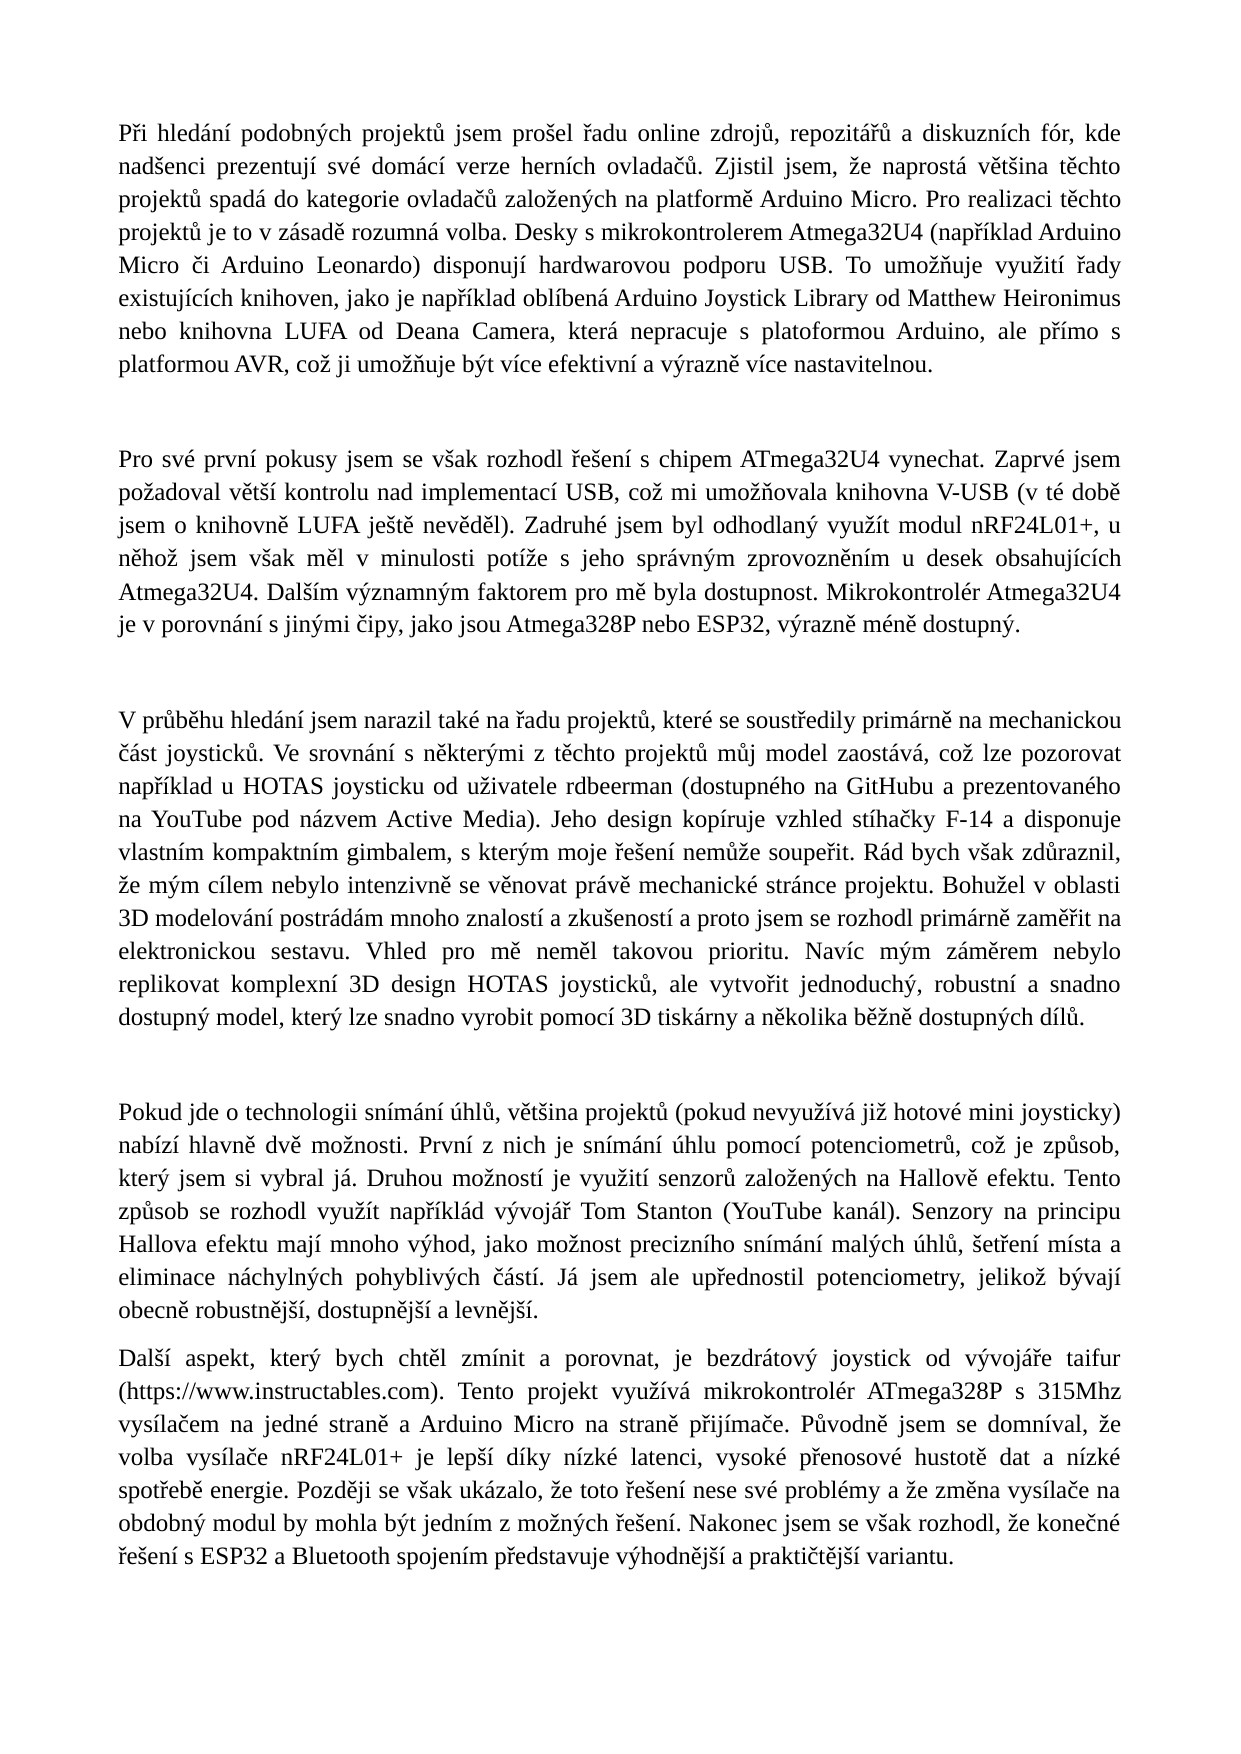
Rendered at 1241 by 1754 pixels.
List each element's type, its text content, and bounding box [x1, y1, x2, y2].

text Při hledání podobných projektů jsem prošel řadu online zdrojů, repozitářů a diskuzních fór, kde nadšenci prezentují své domácí verze herních ovladačů. Zjistil jsem, že naprostá většina těchto projektů spadá do kategorie ovladačů založených na platformě Arduino Micro. Pro realizaci těchto projektů je to v zásadě rozumná volba. Desky s mikrokontrolerem Atmega32U4 (například Arduino Micro či Arduino Leonardo) disponují hardwarovou podporu USB. To umožňuje využití řady existujících knihoven, jako je například oblíbená Arduino Joystick Library od Matthew Heironimus nebo knihovna LUFA od Deana Camera, která nepracuje s platoformou Arduino, ale přímo s platformou AVR, což ji umožňuje být více efektivní a výrazně více nastavitelnou. [118, 118, 1122, 378]
text Pro své první pokusy jsem se však rozhodl řešení s chipem ATmega32U4 vynechat. Zaprvé jsem požadoval větší kontrolu nad implementací USB, což mi umožňovala knihovna V-USB (v té době jsem o knihovně LUFA ještě nevěděl). Zadruhé jsem byl odhodlaný využít modul nRF24L01+, u něhož jsem však měl v minulosti potíže s jeho správným zprovozněním u desek obsahujících Atmega32U4. Dalším významným faktorem pro mě byla dostupnost. Mikrokontrolér Atmega32U4 je v porovnání s jinými čipy, jako jsou Atmega328P nebo ESP32, výrazně méně dostupný. [118, 444, 1122, 638]
text Další aspekt, který bych chtěl zmínit a porovnat, je bezdrátový joystick od vývojáře taifur (https://www.instructables.com). Tento projekt využívá mikrokontrolér ATmega328P s 315Mhz vysílačem na jedné straně a Arduino Micro na straně přijímače. Původně jsem se domníval, že volba vysílače nRF24L01+ je lepší díky nízké latenci, vysoké přenosové hustotě dat a nízké spotřebě energie. Později se však ukázalo, že toto řešení nese své problémy a že změna vysílače na obdobný modul by mohla být jedním z možných řešení. Nakonec jsem se však rozhodl, že konečné řešení s ESP32 a Bluetooth spojením představuje výhodnější a praktičtější variantu. [118, 1343, 1122, 1570]
text Pokud jde o technologii snímání úhlů, většina projektů (pokud nevyužívá již hotové mini joysticky) nabízí hlavně dvě možnosti. První z nich je snímání úhlu pomocí potenciometrů, což je způsob, který jsem si vybral já. Druhou možností je využití senzorů založených na Hallově efektu. Tento způsob se rozhodl využít napříklád vývojář Tom Stanton (YouTube kanál). Senzory na principu Hallova efektu mají mnoho výhod, jako možnost precizního snímání malých úhlů, šetření místa a eliminace náchylných pohyblivých částí. Já jsem ale upřednostil potenciometry, jelikož bývají obecně robustnější, dostupnější a levnější. [118, 1097, 1122, 1324]
text V průběhu hledání jsem narazil také na řadu projektů, které se soustředily primárně na mechanickou část joysticků. Ve srovnání s některými z těchto projektů můj model zaostává, což lze pozorovat například u HOTAS joysticku od uživatele rdbeerman (dostupného na GitHubu a prezentovaného na YouTube pod názvem Active Media). Jeho design kopíruje vzhled stíhačky F-14 a disponuje vlastním kompaktním gimbalem, s kterým moje řešení nemůže soupeřit. Rád bych však zdůraznil, že mým cílem nebylo intenzivně se věnovat právě mechanické stránce projektu. Bohužel v oblasti 3D modelování postrádám mnoho znalostí a zkušeností a proto jsem se rozhodl primárně zaměřit na elektronickou sestavu. Vhled pro mě neměl takovou prioritu. Navíc mým záměrem nebylo replikovat komplexní 3D design HOTAS joysticků, ale vytvořit jednoduchý, robustní a snadno dostupný model, který lze snadno vyrobit pomocí 3D tiskárny a několika běžně dostupných dílů. [118, 705, 1122, 1031]
